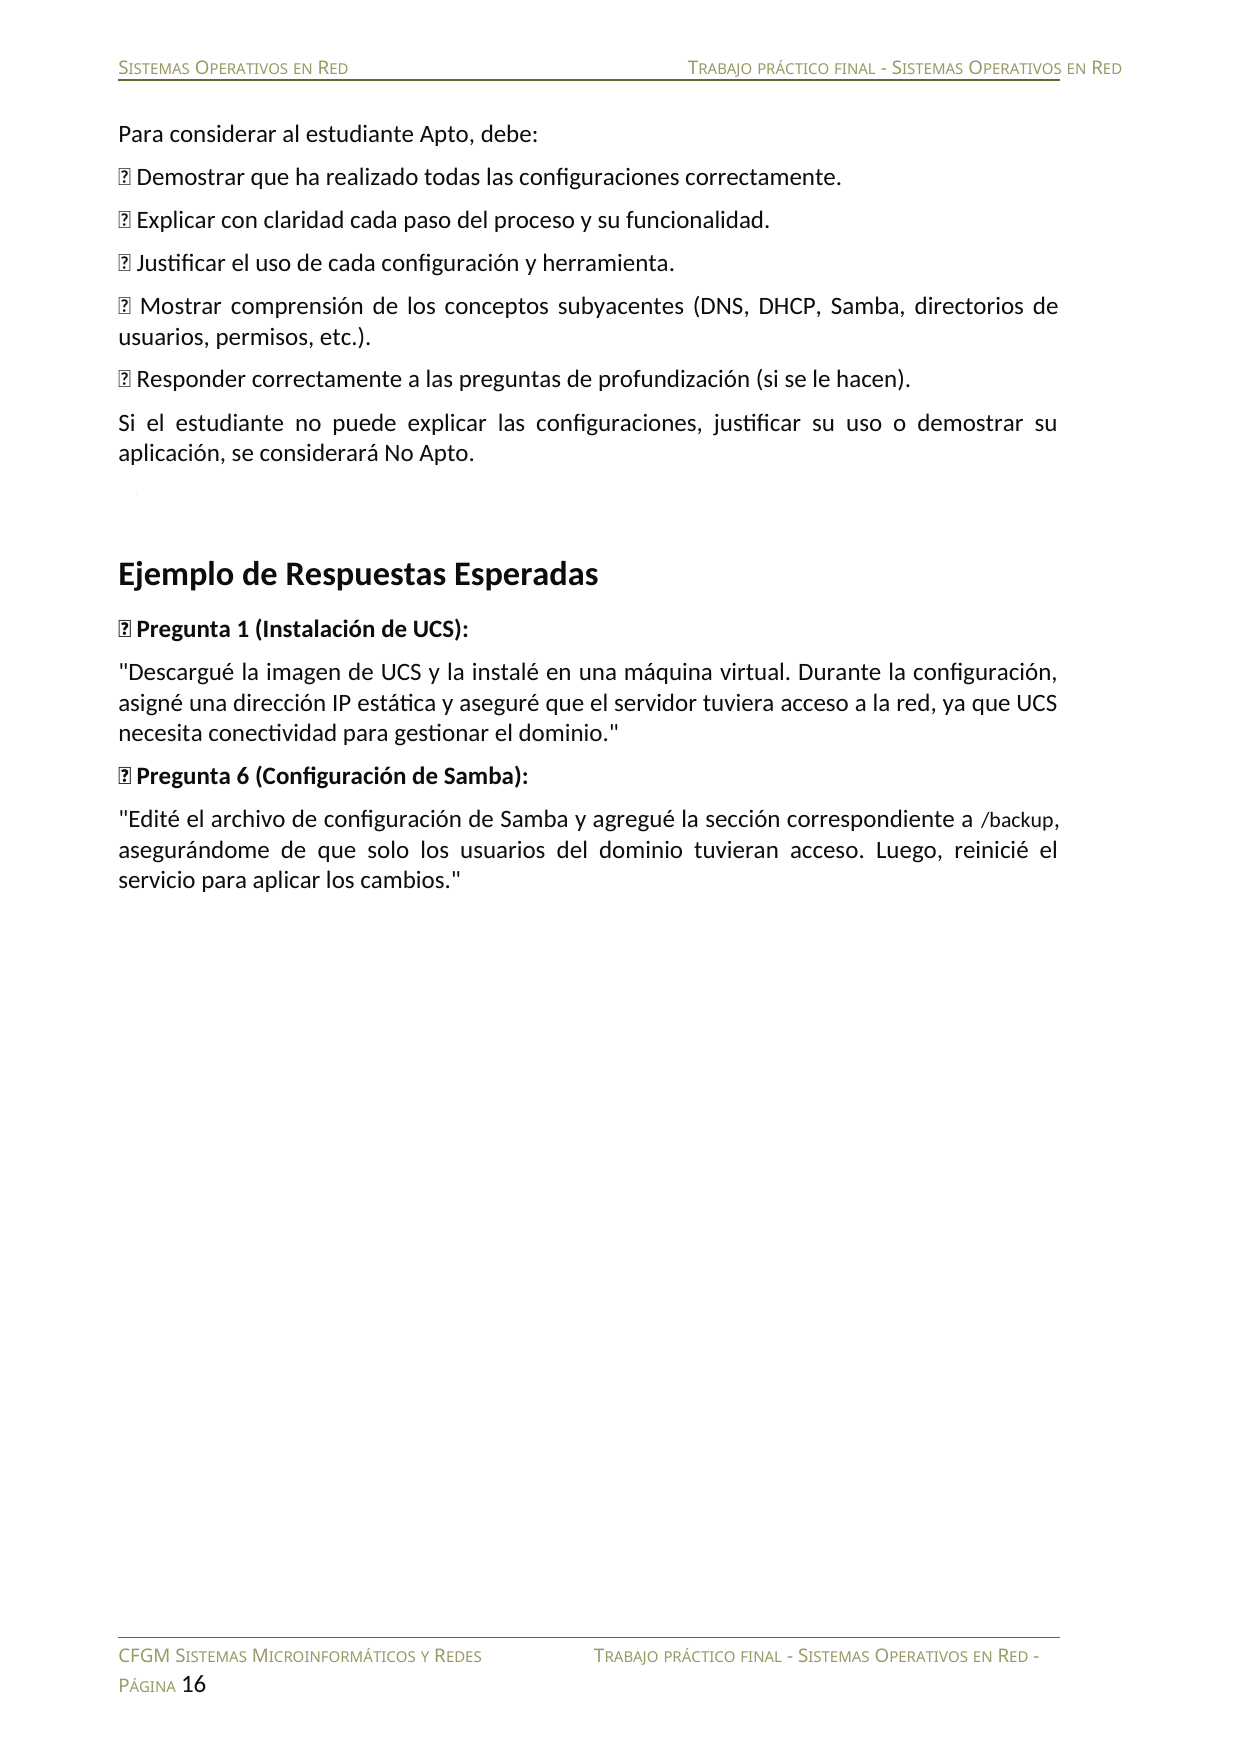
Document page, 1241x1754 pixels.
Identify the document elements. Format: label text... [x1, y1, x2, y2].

subtitle Ejemplo de Respuestas Esperadas [118, 552, 1060, 594]
text ✅ Responder correctamente a las preguntas de profundización (si se le hacen). [118, 364, 1060, 394]
text ✅ Pregunta 1 (Instalación de UCS): [118, 613, 1060, 644]
text ✅ Pregunta 6 (Configuración de Samba): [118, 760, 1060, 791]
text "Descargué la imagen de UCS y la instalé en una máquina virtual. Durante la configuración, asigné una dirección IP estática y aseguré que el servidor tuviera acceso a la red, ya que UCS necesita conectividad para gestionar el dominio." [118, 656, 1060, 748]
text "Edité el archivo de configuración de Samba y agregué la sección correspondiente a /backup, asegurándome de que solo los usuarios del dominio tuvieran acceso. Luego, reinicié el servicio para aplicar los cambios." [118, 803, 1060, 895]
text ✅ Justificar el uso de cada configuración y herramienta. [118, 247, 1060, 278]
text ✅ Demostrar que ha realizado todas las configuraciones correctamente. [118, 161, 1060, 192]
text ✅ Explicar con claridad cada paso del proceso y su funcionalidad. [118, 204, 1060, 234]
text ✅ Mostrar comprensión de los conceptos subyacentes (DNS, DHCP, Samba, directorios de usuarios, permisos, etc.). [118, 290, 1060, 351]
text Para considerar al estudiante Apto, debe: [118, 118, 1060, 148]
text Si el estudiante no puede explicar las configuraciones, justificar su uso o demostrar su aplicación, se considerará No Apto. [118, 407, 1060, 468]
